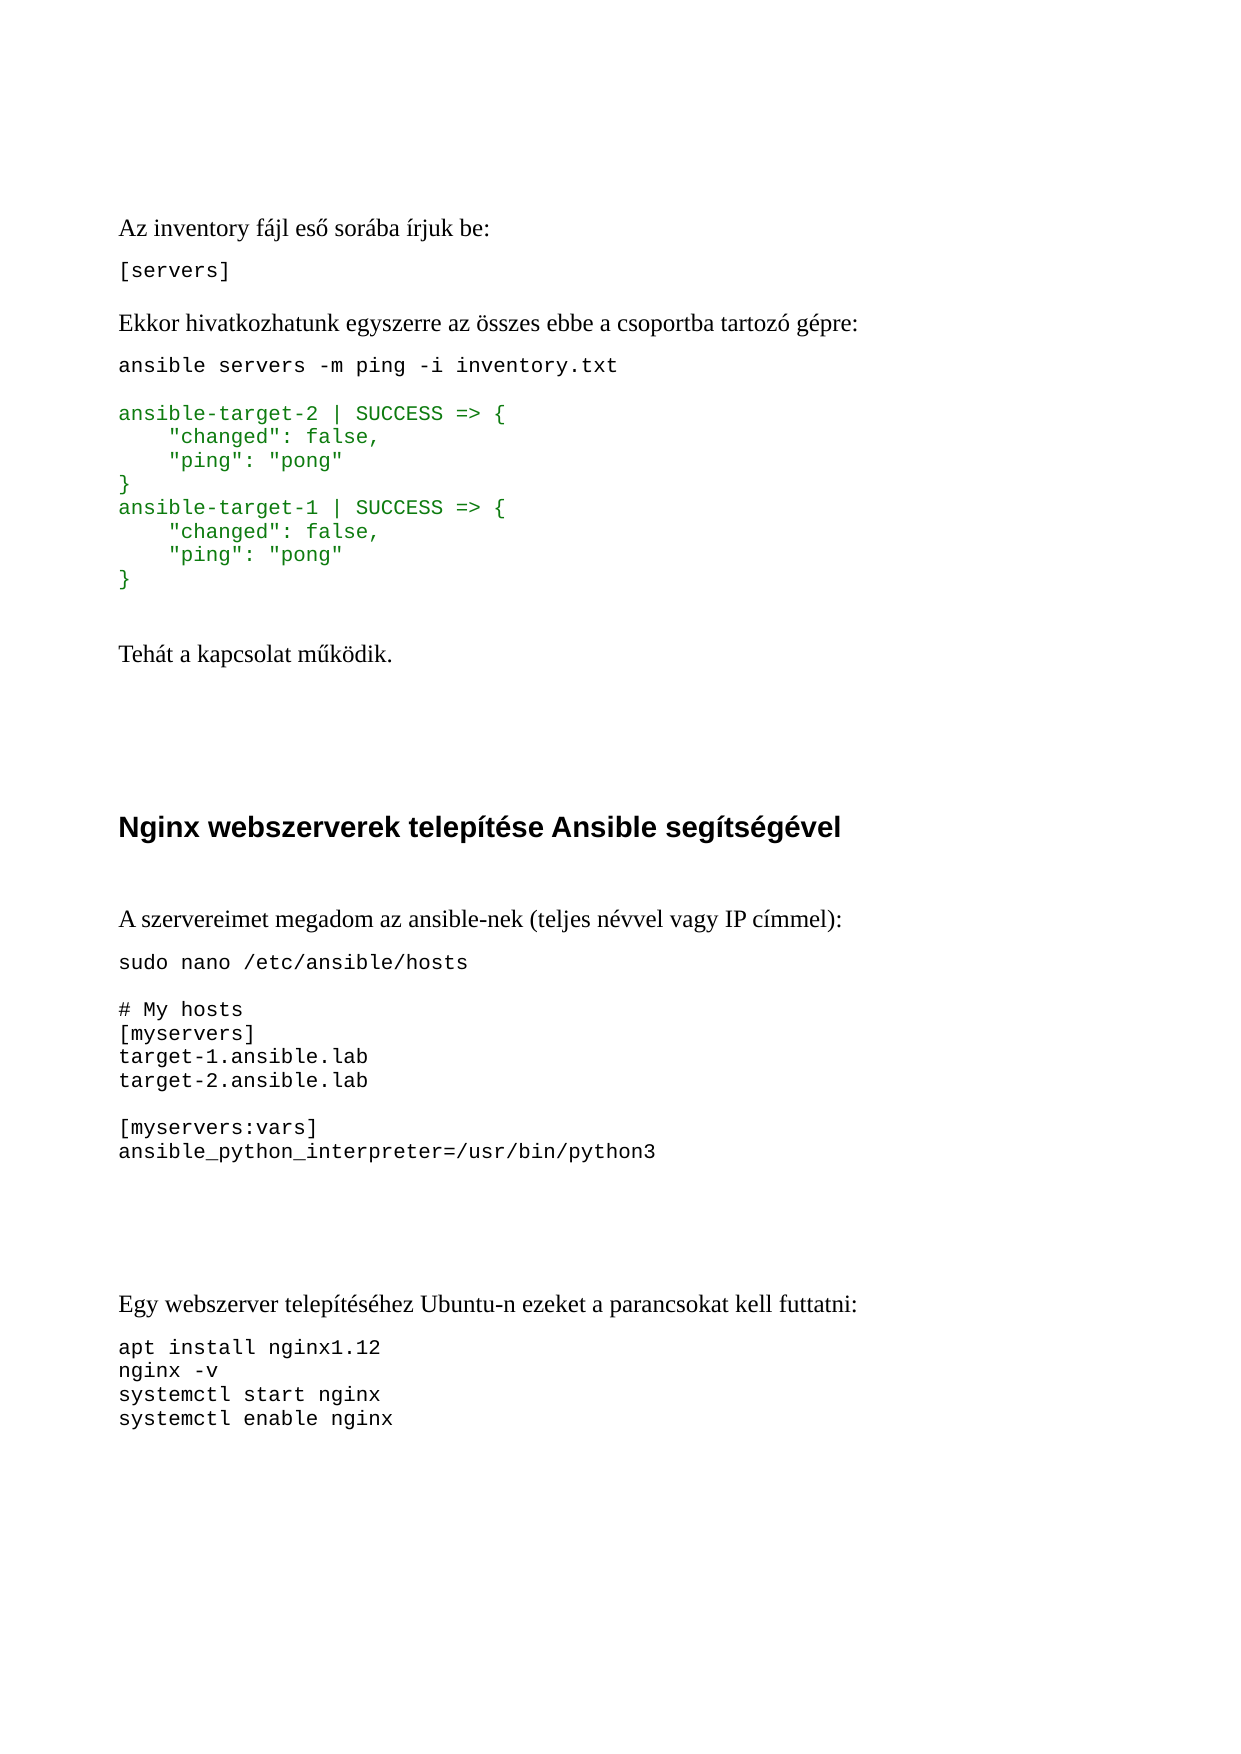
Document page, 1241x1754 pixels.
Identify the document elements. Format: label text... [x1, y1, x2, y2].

text target-1.ansible.lab [118, 1046, 1122, 1070]
text Egy webszerver telepítéséhez Ubuntu-n ezeket a parancsokat kell futtatni: [118, 1289, 1122, 1318]
text Ekkor hivatkozhatunk egyszerre az összes ebbe a csoportba tartozó gépre: [118, 308, 1122, 336]
text [myservers] [118, 1023, 1122, 1046]
text ansible-target-2 | SUCCESS => { [118, 402, 1122, 426]
text Az inventory fájl eső sorába írjuk be: [118, 213, 1122, 241]
text A szervereimet megadom az ansible-nek (teljes névvel vagy IP címmel): [118, 904, 1122, 933]
text sudo nano /etc/ansible/hosts [118, 952, 1122, 975]
text ansible servers -m ping -i inventory.txt [118, 355, 1122, 379]
text "changed": false, [118, 521, 1122, 544]
text "ping": "pong" [118, 450, 1122, 473]
text nginx -v [118, 1361, 1122, 1384]
text [servers] [118, 260, 1122, 284]
text "changed": false, [118, 426, 1122, 450]
text [myservers:vars] [118, 1117, 1122, 1141]
text } [118, 568, 1122, 592]
text "ping": "pong" [118, 544, 1122, 568]
text target-2.ansible.lab [118, 1070, 1122, 1094]
text systemctl start nginx [118, 1384, 1122, 1408]
text systemctl enable nginx [118, 1408, 1122, 1431]
text ansible-target-1 | SUCCESS => { [118, 497, 1122, 521]
text apt install nginx1.12 [118, 1337, 1122, 1361]
text Tehát a kapcsolat működik. [118, 639, 1122, 668]
subtitle Nginx webszerverek telepítése Ansible segítségével [118, 810, 1122, 844]
text } [118, 473, 1122, 497]
text ansible_python_interpreter=/usr/bin/python3 [118, 1141, 1122, 1164]
text # My hosts [118, 999, 1122, 1023]
